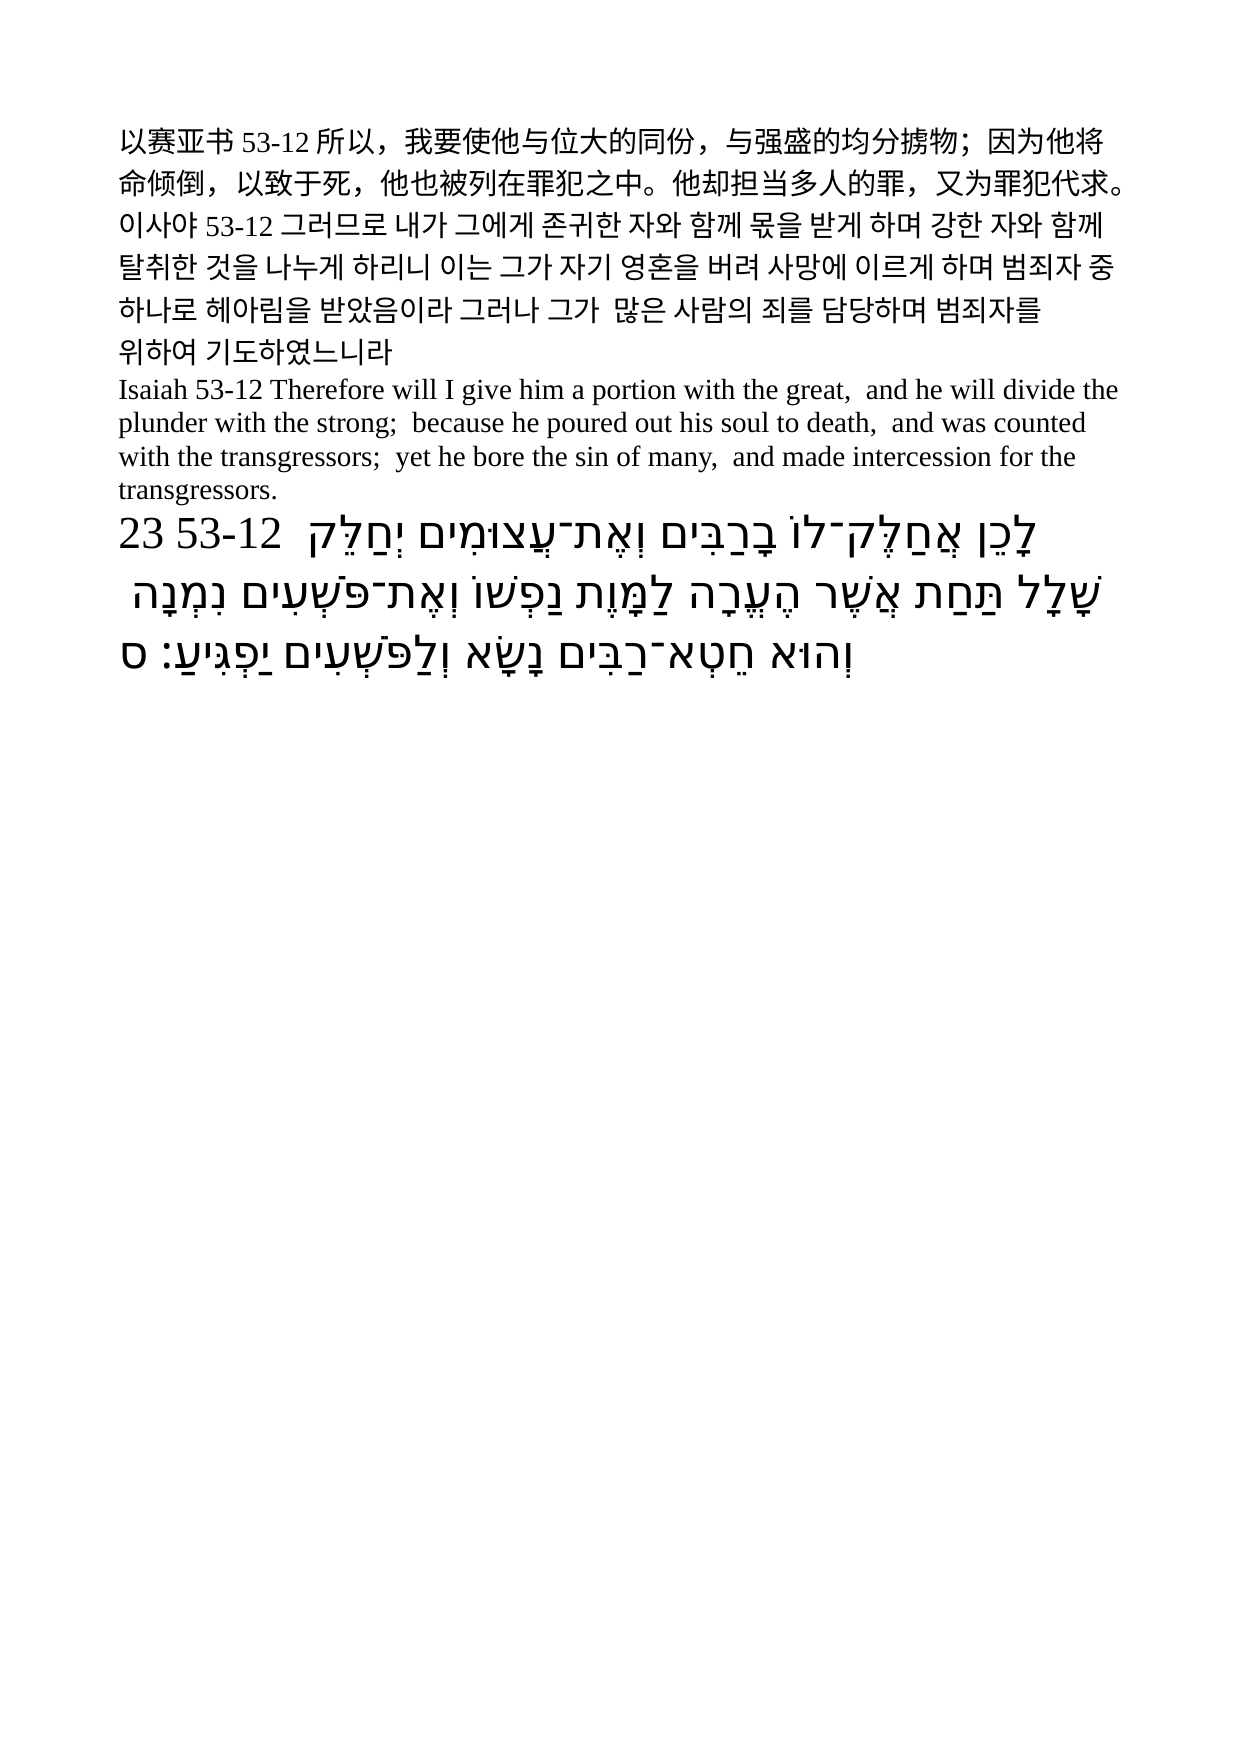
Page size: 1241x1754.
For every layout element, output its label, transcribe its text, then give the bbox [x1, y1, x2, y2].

text 이사야 53-12 그러므로 내가 그에게 존귀한 자와 함께 몫을 받게 하며 강한 자와 함께 탈취한 것을 나누게 하리니 이는 그가 자기 영혼을 버려 사망에 이르게 하며 범죄자 중 하나로 헤아림을 받았음이라 그러나 그가 많은 사람의 죄를 담당하며 범죄자를 위하여 기도하였느니라 [118, 203, 1122, 372]
text Isaiah 53-12 Therefore will I give him a portion with the great, and he will divide the plunder with the strong; because he poured out his soul to death, and was counted with the transgressors; yet he bore the sin of many, and made intercession for the transgressors. [118, 372, 1122, 506]
text 23 53-12 לָכֵן אֲחַלֶּק־לוֹ בָרַבִּים וְאֶת־עֲצוּמִים יְחַלֵּק שָׁלָל תַּחַת אֲשֶׁר הֶעֱרָה לַמָּוֶת נַפְשׁוֹ וְאֶת־פֹּשְׁעִים נִמְנָה וְהוּא חֵטְא־רַבִּים נָשָׂא וְלַפֹּשְׁעִים יַפְגִּיעַ: ס [118, 506, 1122, 687]
text 以赛亚书 53-12 所以，我要使他与位大的同份，与强盛的均分掳物；因为他将命倾倒，以致于死，他也被列在罪犯之中。他却担当多人的罪，又为罪犯代求。 [118, 118, 1122, 203]
